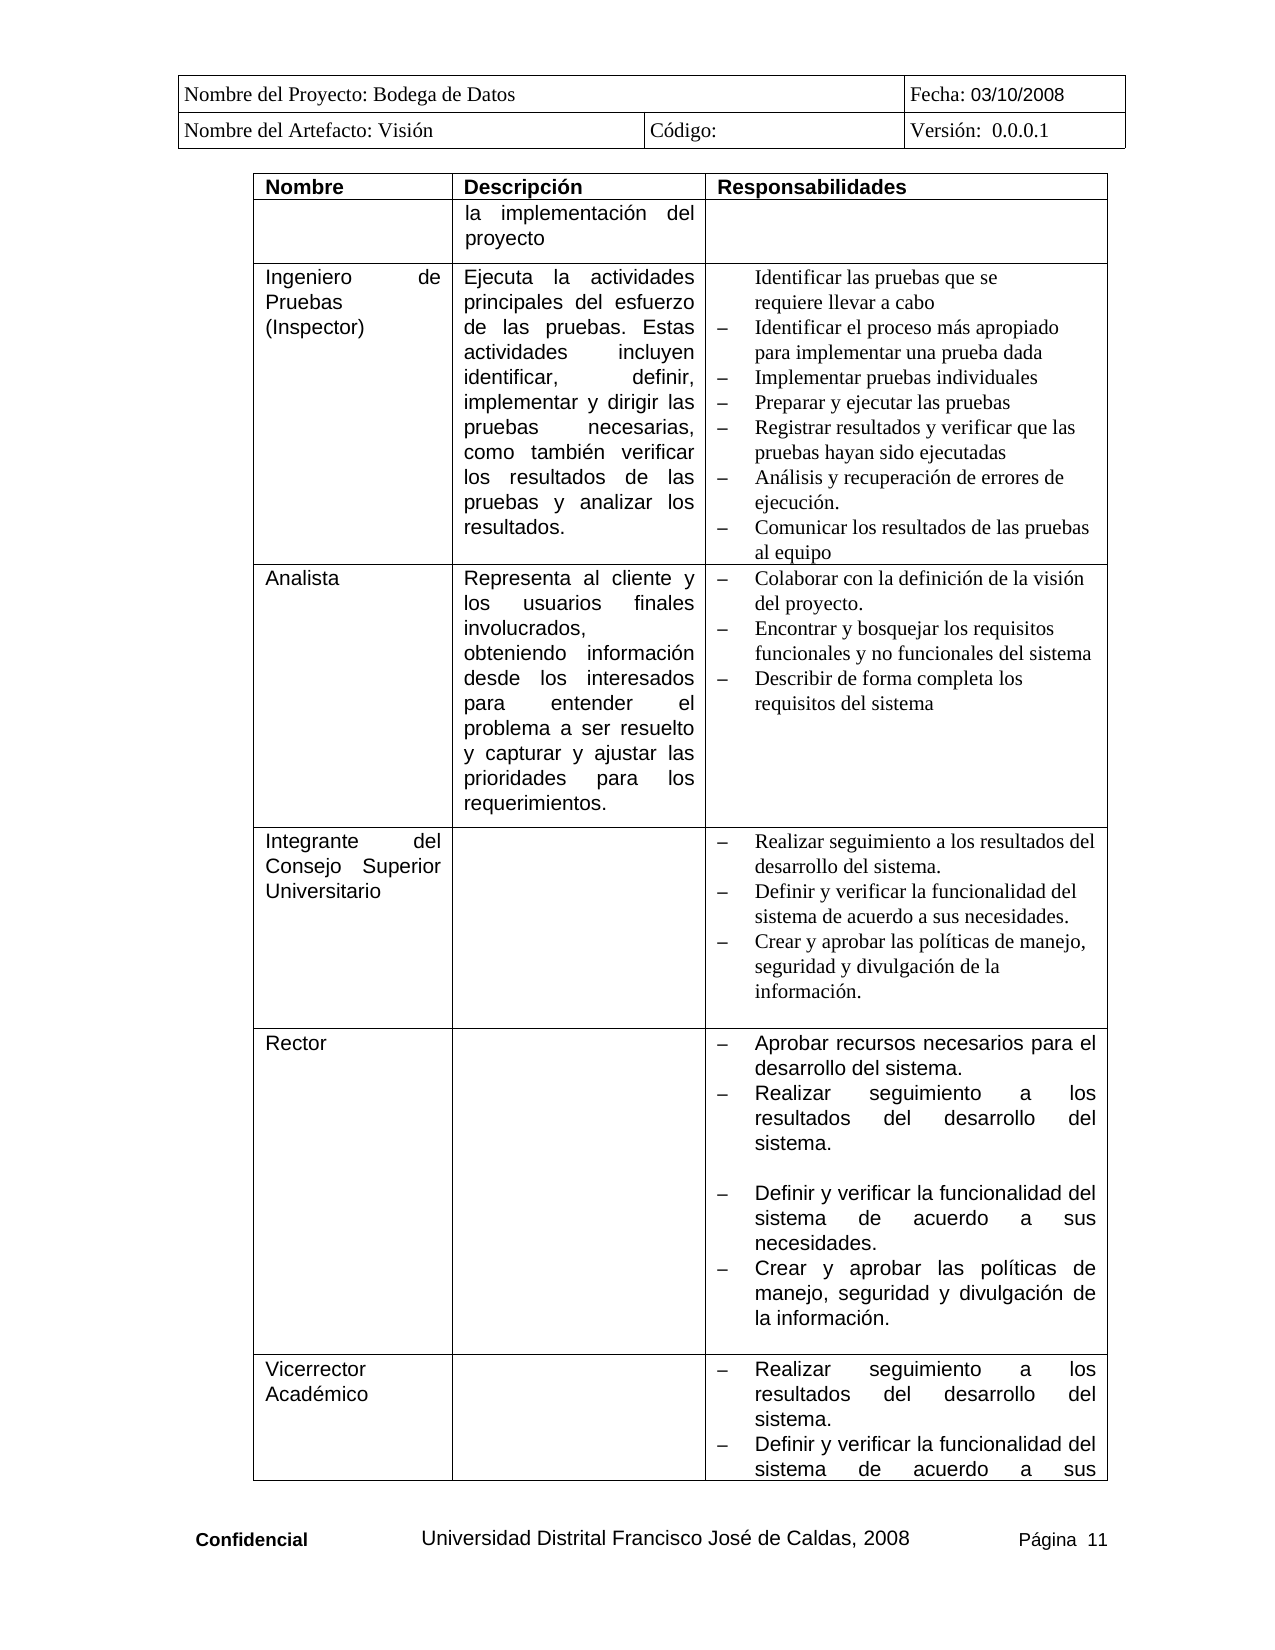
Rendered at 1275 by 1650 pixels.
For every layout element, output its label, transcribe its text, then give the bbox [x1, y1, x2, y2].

table_cell Realizar seguimiento a los resultados del desarrollo del sistema. Definir y verificar la funcionalidad del sistema de acuerdo a sus [706, 1355, 1107, 1480]
table_cell Vicerrector Académico [254, 1355, 452, 1480]
table_cell Integrante del Consejo Superior Universitario [254, 828, 452, 1028]
table_cell Ejecuta la actividades principales del esfuerzo de las pruebas. Estas actividades incluyen identificar, definir, implementar y dirigir las pruebas necesarias, como también verificar los resultados de las pruebas y analizar los resultados. [453, 264, 705, 564]
table_cell Analista [254, 565, 452, 827]
table_cell [706, 200, 1107, 263]
table_header Nombre [254, 174, 452, 199]
table_header Descripción [453, 174, 705, 199]
table_cell Rector [254, 1029, 452, 1354]
table_cell Realizar seguimiento a los resultados del desarrollo del sistema. Definir y verificar la funcionalidad del sistema de acuerdo a sus necesidades. Crear y aprobar las políticas de manejo, seguridad y divulgación de la información. [706, 828, 1107, 1028]
table_cell Representa al cliente y los usuarios finales involucrados, obteniendo información desde los interesados para entender el problema a ser resuelto y capturar y ajustar las prioridades para los requerimientos. [453, 565, 705, 827]
table_header Responsabilidades [706, 174, 1107, 199]
table_cell [453, 828, 705, 1028]
table_cell [453, 1355, 705, 1480]
table_cell [453, 1029, 705, 1354]
table_cell la implementación del proyecto [453, 200, 705, 263]
table_cell Identificar las pruebas que se requiere llevar a cabo Identificar el proceso más apropiado para implementar una prueba dada Implementar pruebas individuales Preparar y ejecutar las pruebas Registrar resultados y verificar que las pruebas hayan sido ejecutadas Análisis y recuperación de errores de ejecución. Comunicar los resultados de las pruebas al equipo [706, 264, 1107, 564]
table_cell Aprobar recursos necesarios para el desarrollo del sistema. Realizar seguimiento a los resultados del desarrollo del sistema. Definir y verificar la funcionalidad del sistema de acuerdo a sus necesidades. Crear y aprobar las políticas de manejo, seguridad y divulgación de la información. [706, 1029, 1107, 1354]
table_cell Ingeniero de Pruebas (Inspector) [254, 264, 452, 564]
table_cell [254, 200, 452, 263]
table_cell Colaborar con la definición de la visión del proyecto. Encontrar y bosquejar los requisitos funcionales y no funcionales del sistema Describir de forma completa los requisitos del sistema [706, 565, 1107, 827]
